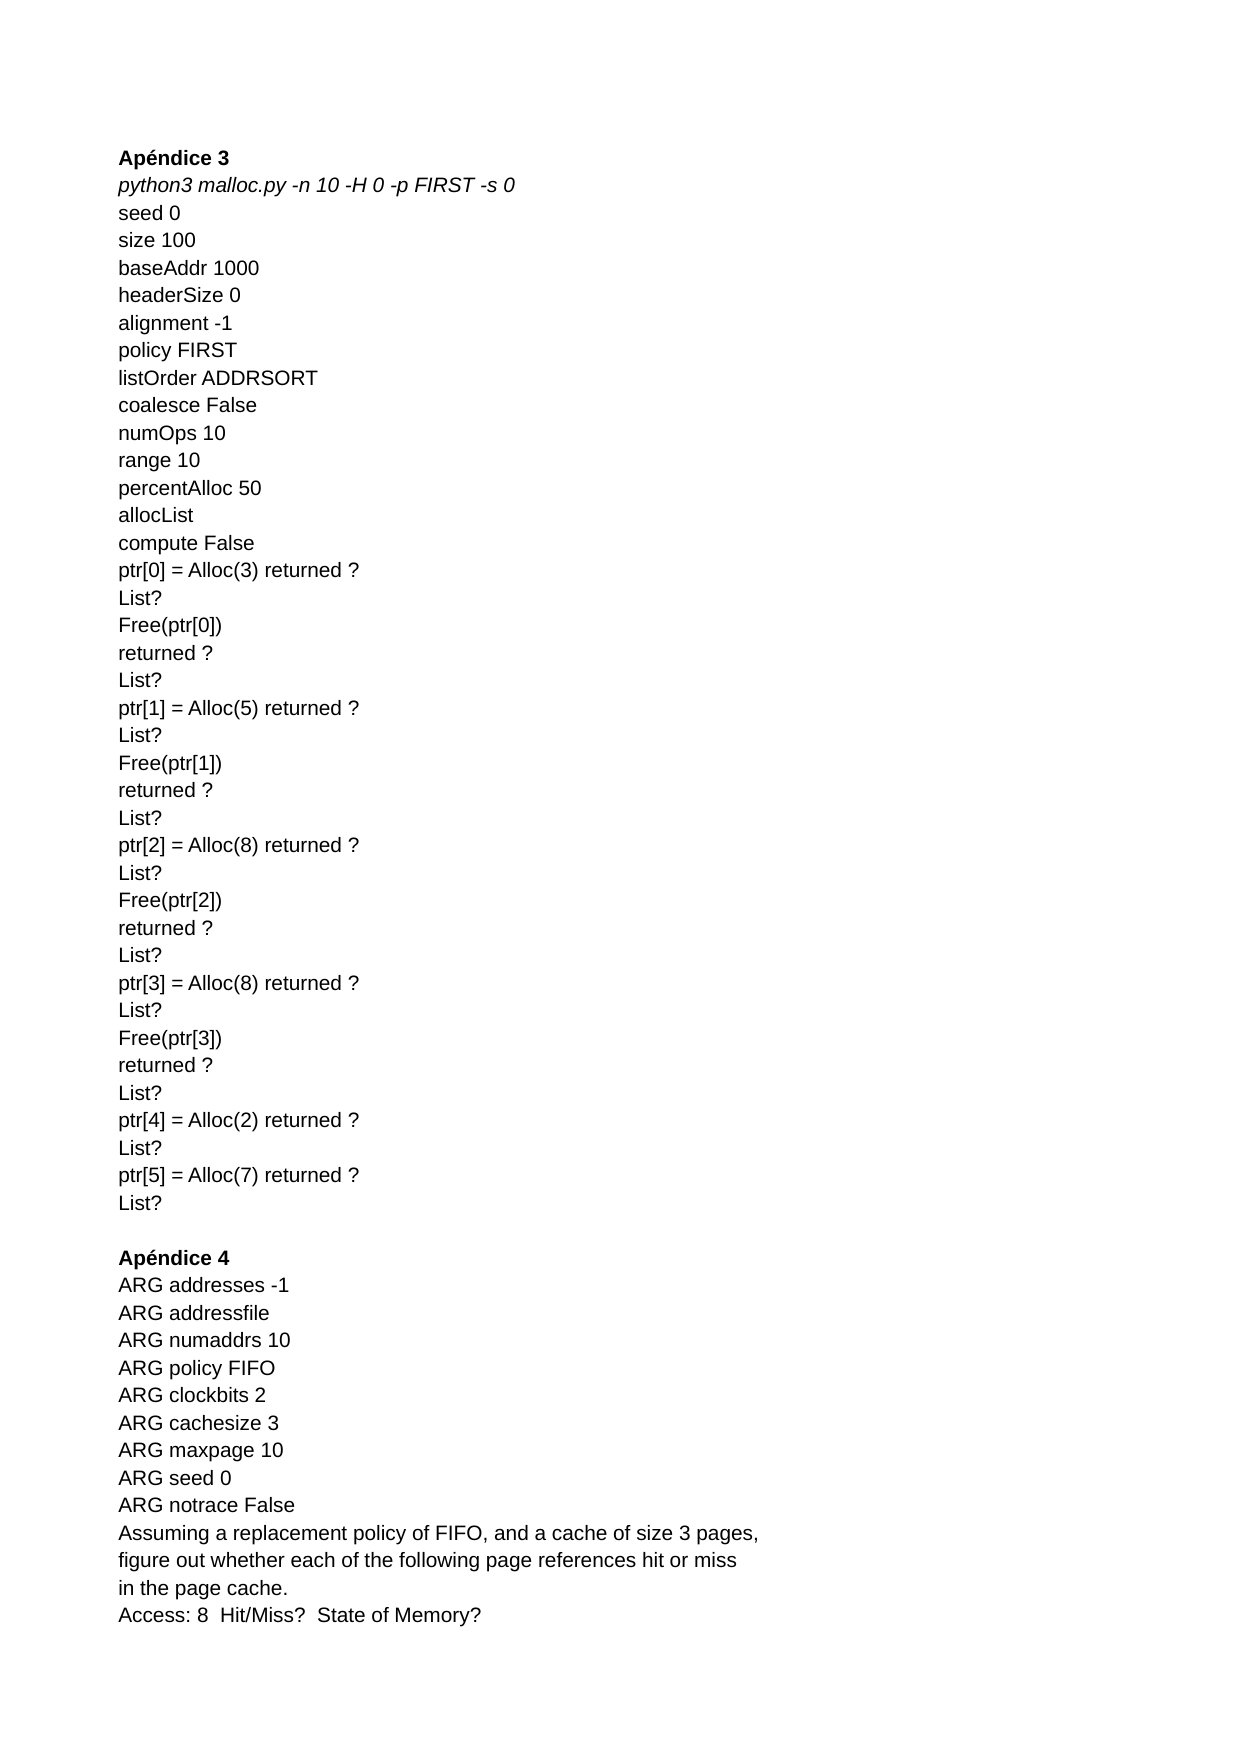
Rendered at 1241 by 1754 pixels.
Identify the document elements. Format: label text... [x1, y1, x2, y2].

text List? [118, 1136, 1122, 1159]
text Apéndice 4 [118, 1246, 1122, 1269]
text ARG maxpage 10 [118, 1438, 1122, 1462]
text ARG notrace False [118, 1493, 1122, 1517]
text python3 malloc.py -n 10 -H 0 -p FIRST -s 0 [118, 173, 1122, 197]
text returned ? [118, 641, 1122, 664]
text ptr[0] = Alloc(3) returned ? [118, 558, 1122, 582]
text numOps 10 [118, 421, 1122, 444]
text Free(ptr[2]) [118, 888, 1122, 912]
text ptr[5] = Alloc(7) returned ? [118, 1163, 1122, 1187]
text baseAddr 1000 [118, 256, 1122, 279]
text Free(ptr[1]) [118, 751, 1122, 774]
text in the page cache. [118, 1576, 1122, 1599]
text Apéndice 3 [118, 146, 1122, 169]
text compute False [118, 531, 1122, 554]
text ARG cachesize 3 [118, 1411, 1122, 1434]
text ARG addresses -1 [118, 1273, 1122, 1297]
text policy FIRST [118, 338, 1122, 362]
text listOrder ADDRSORT [118, 366, 1122, 389]
text ptr[1] = Alloc(5) returned ? [118, 696, 1122, 719]
text List? [118, 806, 1122, 829]
text range 10 [118, 448, 1122, 472]
text alignment -1 [118, 311, 1122, 334]
text ARG addressfile [118, 1301, 1122, 1324]
text percentAlloc 50 [118, 476, 1122, 499]
text size 100 [118, 228, 1122, 252]
text ptr[2] = Alloc(8) returned ? [118, 833, 1122, 857]
text Free(ptr[0]) [118, 613, 1122, 637]
text returned ? [118, 778, 1122, 802]
text returned ? [118, 1053, 1122, 1077]
text List? [118, 586, 1122, 609]
text List? [118, 668, 1122, 692]
text ARG policy FIFO [118, 1356, 1122, 1379]
text ARG clockbits 2 [118, 1383, 1122, 1407]
text returned ? [118, 916, 1122, 939]
text figure out whether each of the following page references hit or miss [118, 1548, 1122, 1572]
text ARG seed 0 [118, 1466, 1122, 1489]
text allocList [118, 503, 1122, 527]
text List? [118, 861, 1122, 884]
text List? [118, 998, 1122, 1022]
text Access: 8 Hit/Miss? State of Memory? [118, 1603, 1122, 1627]
text coalesce False [118, 393, 1122, 417]
text List? [118, 1081, 1122, 1104]
text headerSize 0 [118, 283, 1122, 307]
text List? [118, 723, 1122, 747]
text ptr[4] = Alloc(2) returned ? [118, 1108, 1122, 1132]
text Assuming a replacement policy of FIFO, and a cache of size 3 pages, [118, 1521, 1122, 1544]
text seed 0 [118, 201, 1122, 224]
text Free(ptr[3]) [118, 1026, 1122, 1049]
text List? [118, 943, 1122, 967]
text ARG numaddrs 10 [118, 1328, 1122, 1352]
text ptr[3] = Alloc(8) returned ? [118, 971, 1122, 994]
text List? [118, 1191, 1122, 1214]
